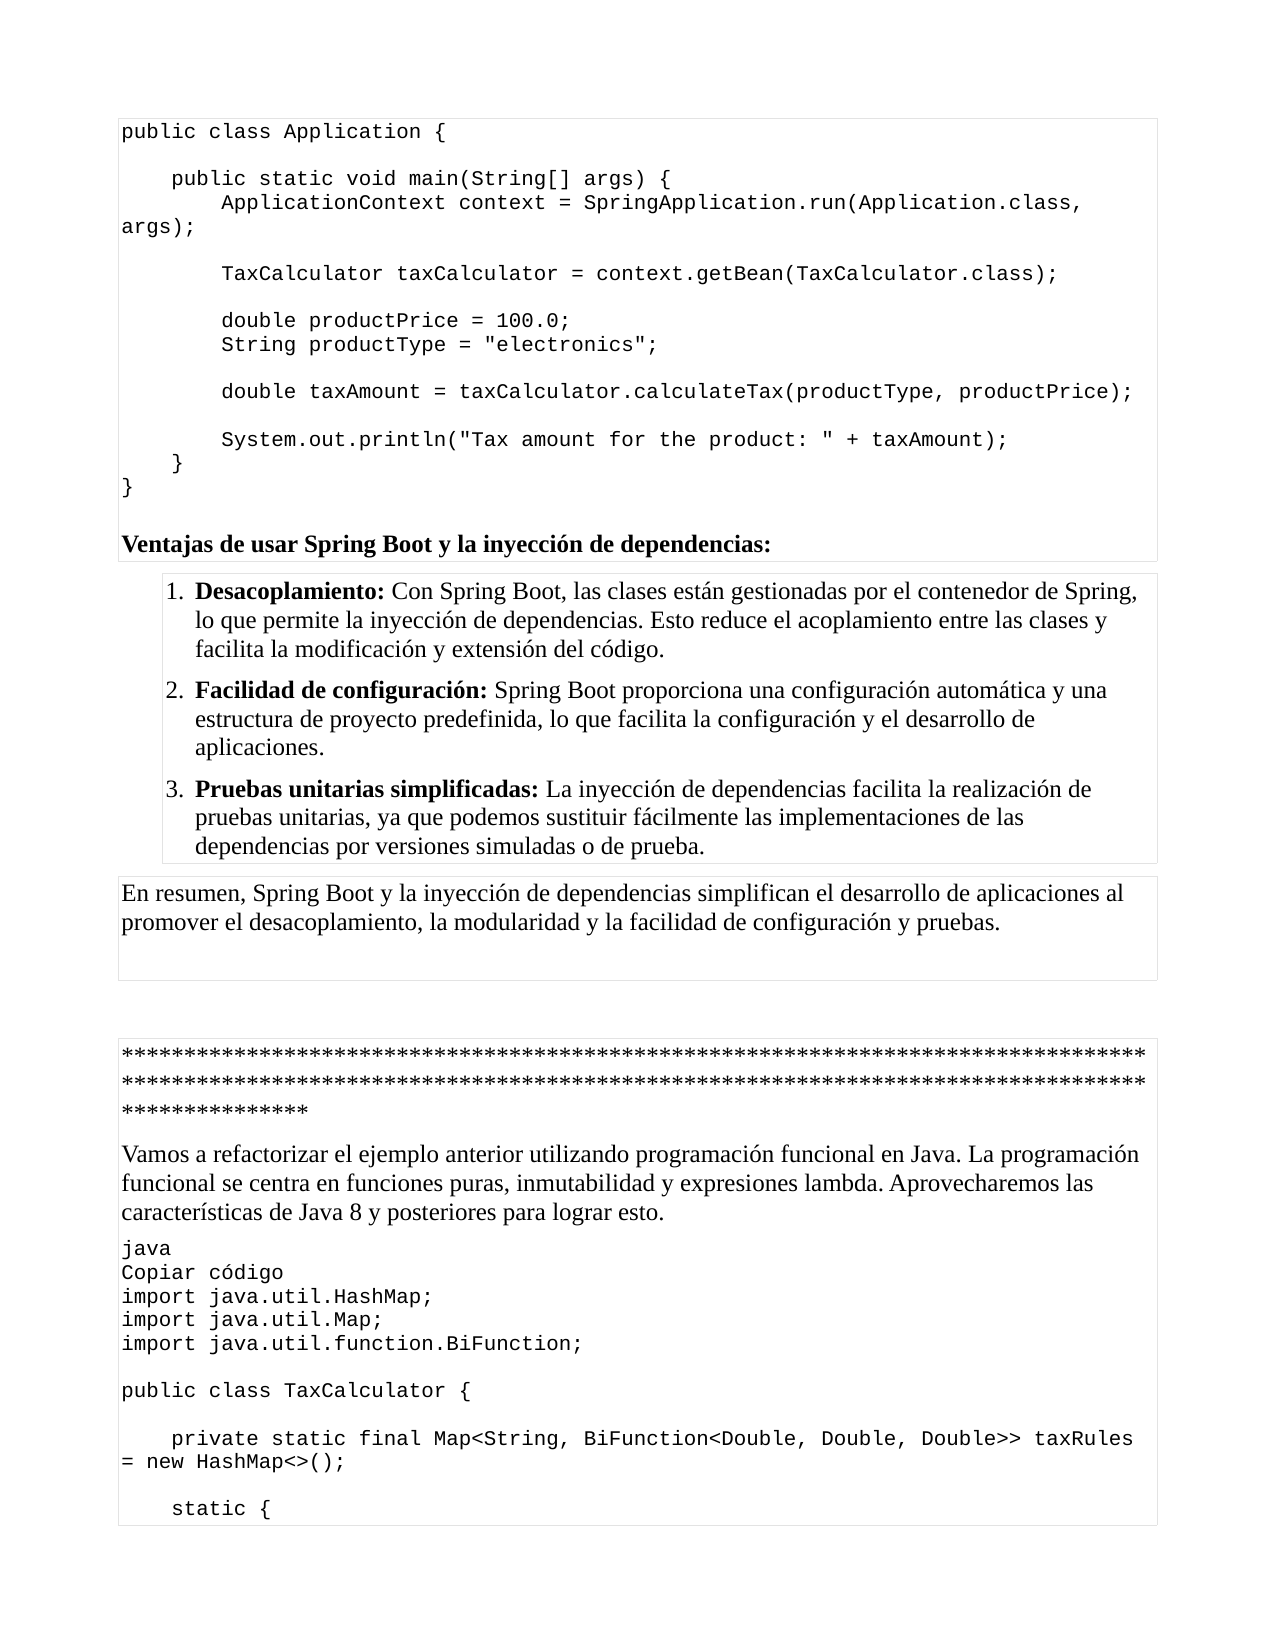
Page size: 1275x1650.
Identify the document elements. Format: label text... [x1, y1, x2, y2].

text static { [119, 1495, 1157, 1525]
text } [119, 473, 1157, 499]
list Pruebas unitarias simplificadas: La inyección de dependencias facilita la realización de pruebas unitarias, ya que podemos sustituir fácilmente las implementaciones de las dependencias por versiones simuladas o de prueba. [163, 771, 1157, 863]
text double productPrice = 100.0; [119, 307, 1157, 331]
text public static void main(String[] args) { [119, 165, 1157, 189]
list Desacoplamiento: Con Spring Boot, las clases están gestionadas por el contenedor de Spring, lo que permite la inyección de dependencias. Esto reduce el acoplamiento entre las clases y facilita la modificación y extensión del código. [163, 574, 1157, 662]
text *********************************************************************************************************************************************************************************** [119, 1039, 1157, 1127]
text Ventajas de usar Spring Boot y la inyección de dependencias: [119, 526, 1157, 561]
text } [119, 449, 1157, 473]
text public class TaxCalculator { [119, 1377, 1157, 1404]
text import java.util.function.BiFunction; [119, 1330, 1157, 1357]
text import java.util.HashMap; [119, 1283, 1157, 1306]
text System.out.println("Tax amount for the product: " + taxAmount); [119, 426, 1157, 449]
text double taxAmount = taxCalculator.calculateTax(productType, productPrice); [119, 378, 1157, 405]
text String productType = "electronics"; [119, 331, 1157, 358]
text Vamos a refactorizar el ejemplo anterior utilizando programación funcional en Java. La programación funcional se centra en funciones puras, inmutabilidad y expresiones lambda. Aprovecharemos las características de Java 8 y posteriores para lograr esto. [119, 1137, 1157, 1226]
text TaxCalculator taxCalculator = context.getBean(TaxCalculator.class); [119, 260, 1157, 287]
text public class Application { [119, 119, 1157, 145]
text ApplicationContext context = SpringApplication.run(Application.class, args); [119, 189, 1157, 239]
text Copiar código [119, 1259, 1157, 1283]
list Facilidad de configuración: Spring Boot proporciona una configuración automática y una estructura de proyecto predefinida, lo que facilita la configuración y el desarrollo de aplicaciones. [163, 672, 1157, 761]
text En resumen, Spring Boot y la inyección de dependencias simplifican el desarrollo de aplicaciones al promover el desacoplamiento, la modularidad y la facilidad de configuración y pruebas. [119, 877, 1157, 936]
text private static final Map<String, BiFunction<Double, Double, Double>> taxRules = new HashMap<>(); [119, 1424, 1157, 1475]
text java [119, 1235, 1157, 1259]
text import java.util.Map; [119, 1306, 1157, 1330]
